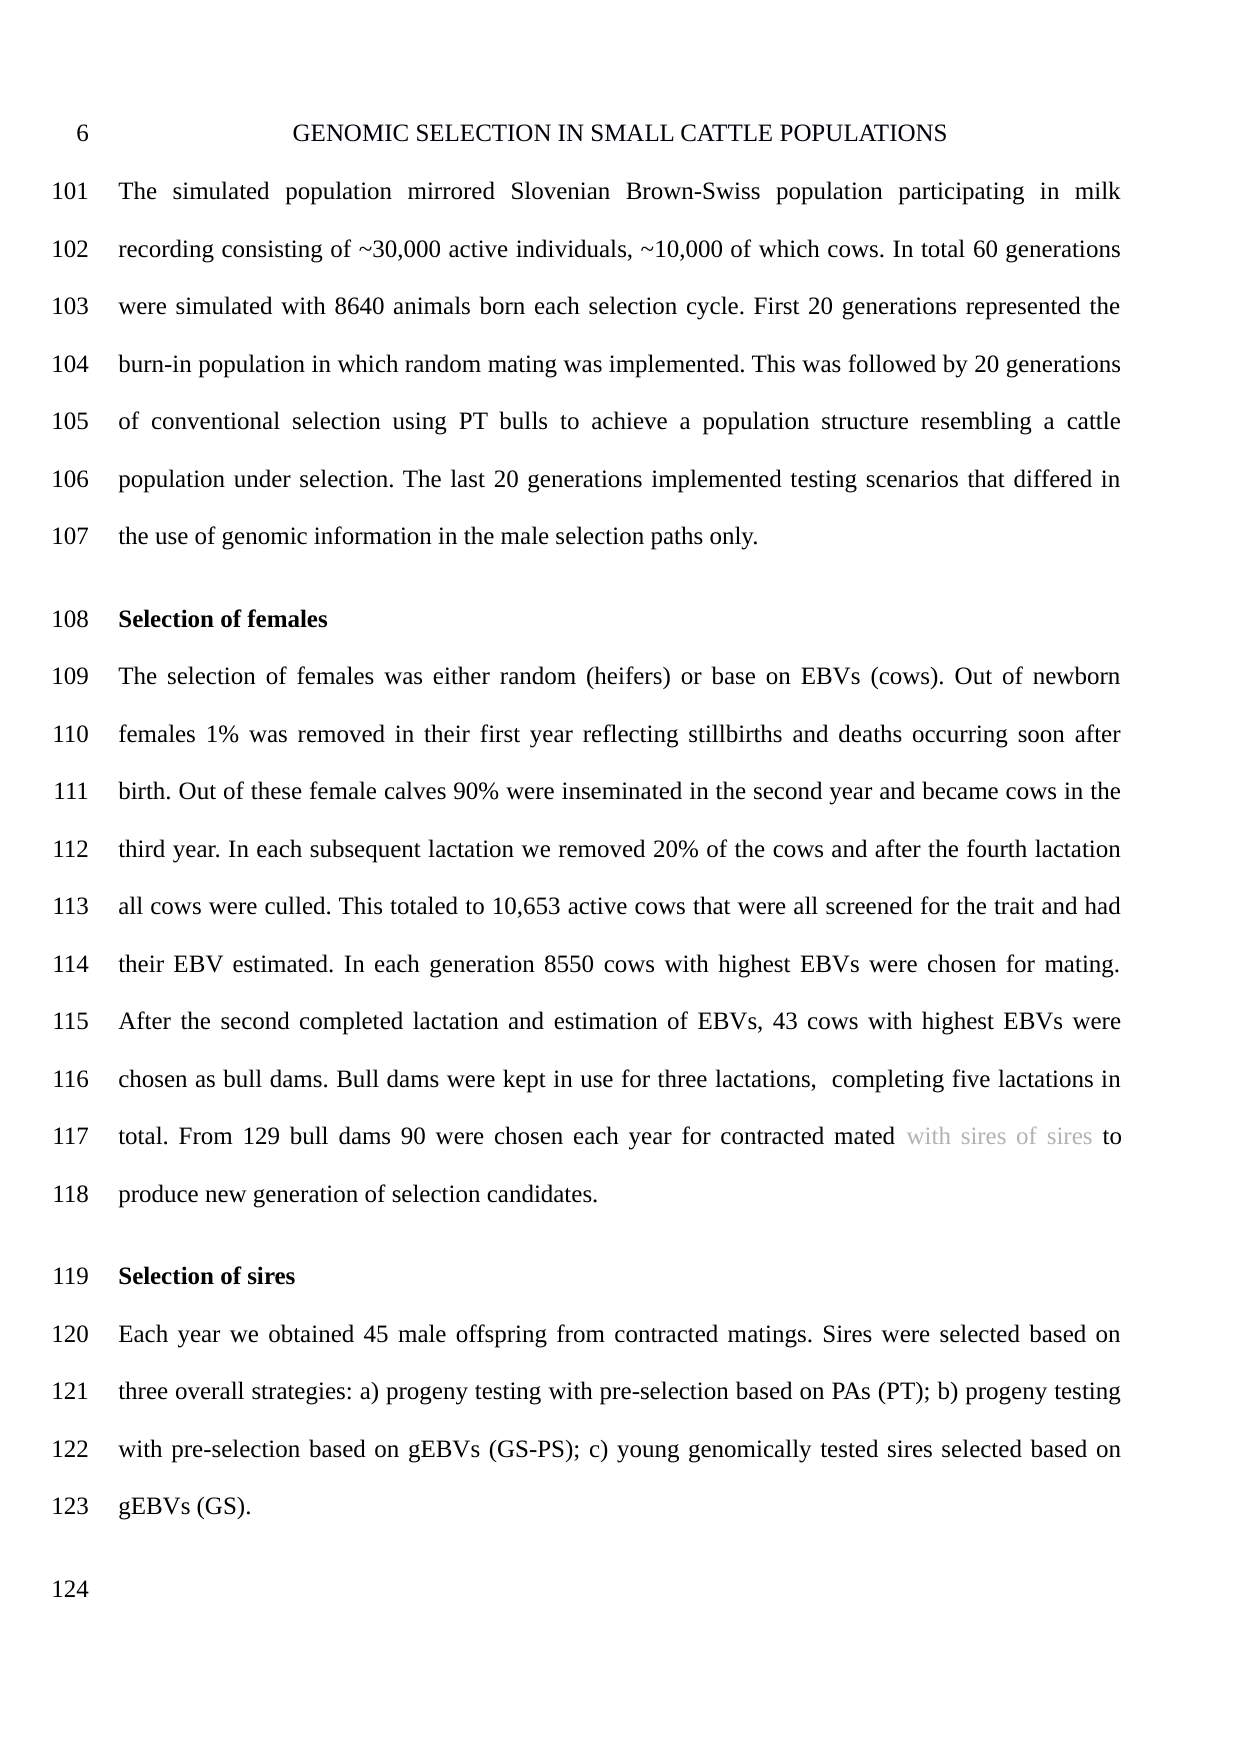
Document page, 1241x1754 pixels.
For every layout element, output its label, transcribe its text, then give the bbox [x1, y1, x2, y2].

subtitle Selection of sires [118, 1261, 1122, 1290]
text The simulated population mirrored Slovenian Brown-Swiss population participating in milk recording consisting of ~30,000 active individuals, ~10,000 of which cows. In total 60 generations were simulated with 8640 animals born each selection cycle. First 20 generations represented the burn-in population in which random mating was implemented. This was followed by 20 generations of conventional selection using PT bulls to achieve a population structure resembling a cattle population under selection. The last 20 generations implemented testing scenarios that differed in the use of genomic information in the male selection paths only. [118, 176, 1122, 550]
text Each year we obtained 45 male offspring from contracted matings. Sires were selected based on three overall strategies: a) progeny testing with pre-selection based on PAs (PT); b) progeny testing with pre-selection based on gEBVs (GS-PS); c) young genomically tested sires selected based on gEBVs (GS). [118, 1319, 1122, 1520]
text The selection of females was either random (heifers) or base on EBVs (cows). Out of newborn females 1% was removed in their first year reflecting stillbirths and deaths occurring soon after birth. Out of these female calves 90% were inseminated in the second year and became cows in the third year. In each subsequent lactation we removed 20% of the cows and after the fourth lactation all cows were culled. This totaled to 10,653 active cows that were all screened for the trait and had their EBV estimated. In each generation 8550 cows with highest EBVs were chosen for mating. After the second completed lactation and estimation of EBVs, 43 cows with highest EBVs were chosen as bull dams. Bull dams were kept in use for three lactations, completing five lactations in total. From 129 bull dams 90 were chosen each year for contracted mated with sires of sires to produce new generation of selection candidates. [118, 661, 1122, 1208]
subtitle Selection of females [118, 604, 1122, 633]
